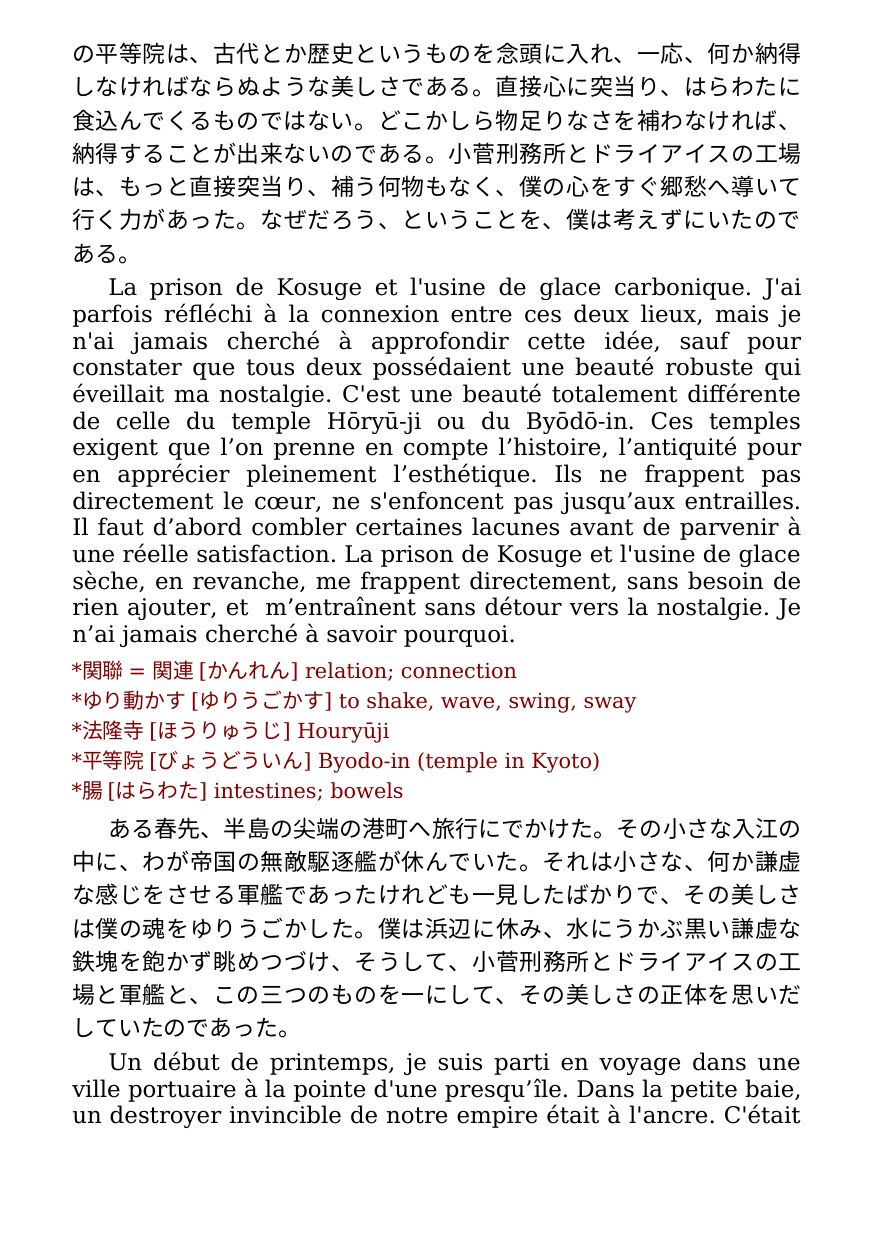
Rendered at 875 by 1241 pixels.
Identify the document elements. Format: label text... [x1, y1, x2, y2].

text La prison de Kosuge et l'usine de glace carbonique. J'ai parfois réfléchi à la connexion entre ces deux lieux, mais je n'ai jamais cherché à approfondir cette idée, sauf pour constater que tous deux possédaient une beauté robuste qui éveillait ma nostalgie. C'est une beauté totalement différente de celle du temple Hōryū-ji ou du Byōdō-in. Ces temples exigent que l’on prenne en compte l’histoire, l’antiquité pour en apprécier pleinement l’esthétique. Ils ne frappent pas directement le cœur, ne s'enfoncent pas jusqu’aux entrailles. Il faut d’abord combler certaines lacunes avant de parvenir à une réelle satisfaction. La prison de Kosuge et l'usine de glace sèche, en revanche, me frappent directement, sans besoin de rien ajouter, et m’entraînent sans détour vers la nostalgie. Je n’ai jamais cherché à savoir pourquoi. [72, 274, 802, 648]
text の平等院は、古代とか歴史というものを念頭に入れ、一応、何か納得しなければならぬような美しさである。直接心に突当り、はらわたに食込んでくるものではない。どこかしら物足りなさを補わなければ、納得することが出来ないのである。小菅刑務所とドライアイスの工場は、もっと直接突当り、補う何物もなく、僕の心をすぐ郷愁へ導いて行く力があった。なぜだろう、ということを、僕は考えずにいたのである。 [72, 36, 802, 269]
text *平等院 [びょうどういん] Byodo-in (temple in Kyoto) [71, 744, 803, 775]
text *ゆり動かす [ゆりうごかす] to shake, wave, swing, sway [71, 684, 803, 714]
text *腸 [はらわた] intestines; bowels [71, 775, 803, 805]
text *法隆寺 [ほうりゅうじ] Houryūji [71, 714, 803, 744]
text ある春先、半島の尖端の港町へ旅行にでかけた。その小さな入江の中に、わが帝国の無敵駆逐艦が休んでいた。それは小さな、何か謙虚な感じをさせる軍艦であったけれども一見したばかりで、その美しさは僕の魂をゆりうごかした。僕は浜辺に休み、水にうかぶ黒い謙虚な鉄塊を飽かず眺めつづけ、そうして、小菅刑務所とドライアイスの工場と軍艦と、この三つのものを一にして、その美しさの正体を思いだしていたのであった。 [72, 811, 802, 1043]
text Un début de printemps, je suis parti en voyage dans une ville portuaire à la pointe d'une presqu’île. Dans la petite baie, un destroyer invincible de notre empire était à l'ancre. C'était [72, 1049, 802, 1129]
text *関聯 = 関連 [かんれん] relation; connection [71, 654, 803, 684]
